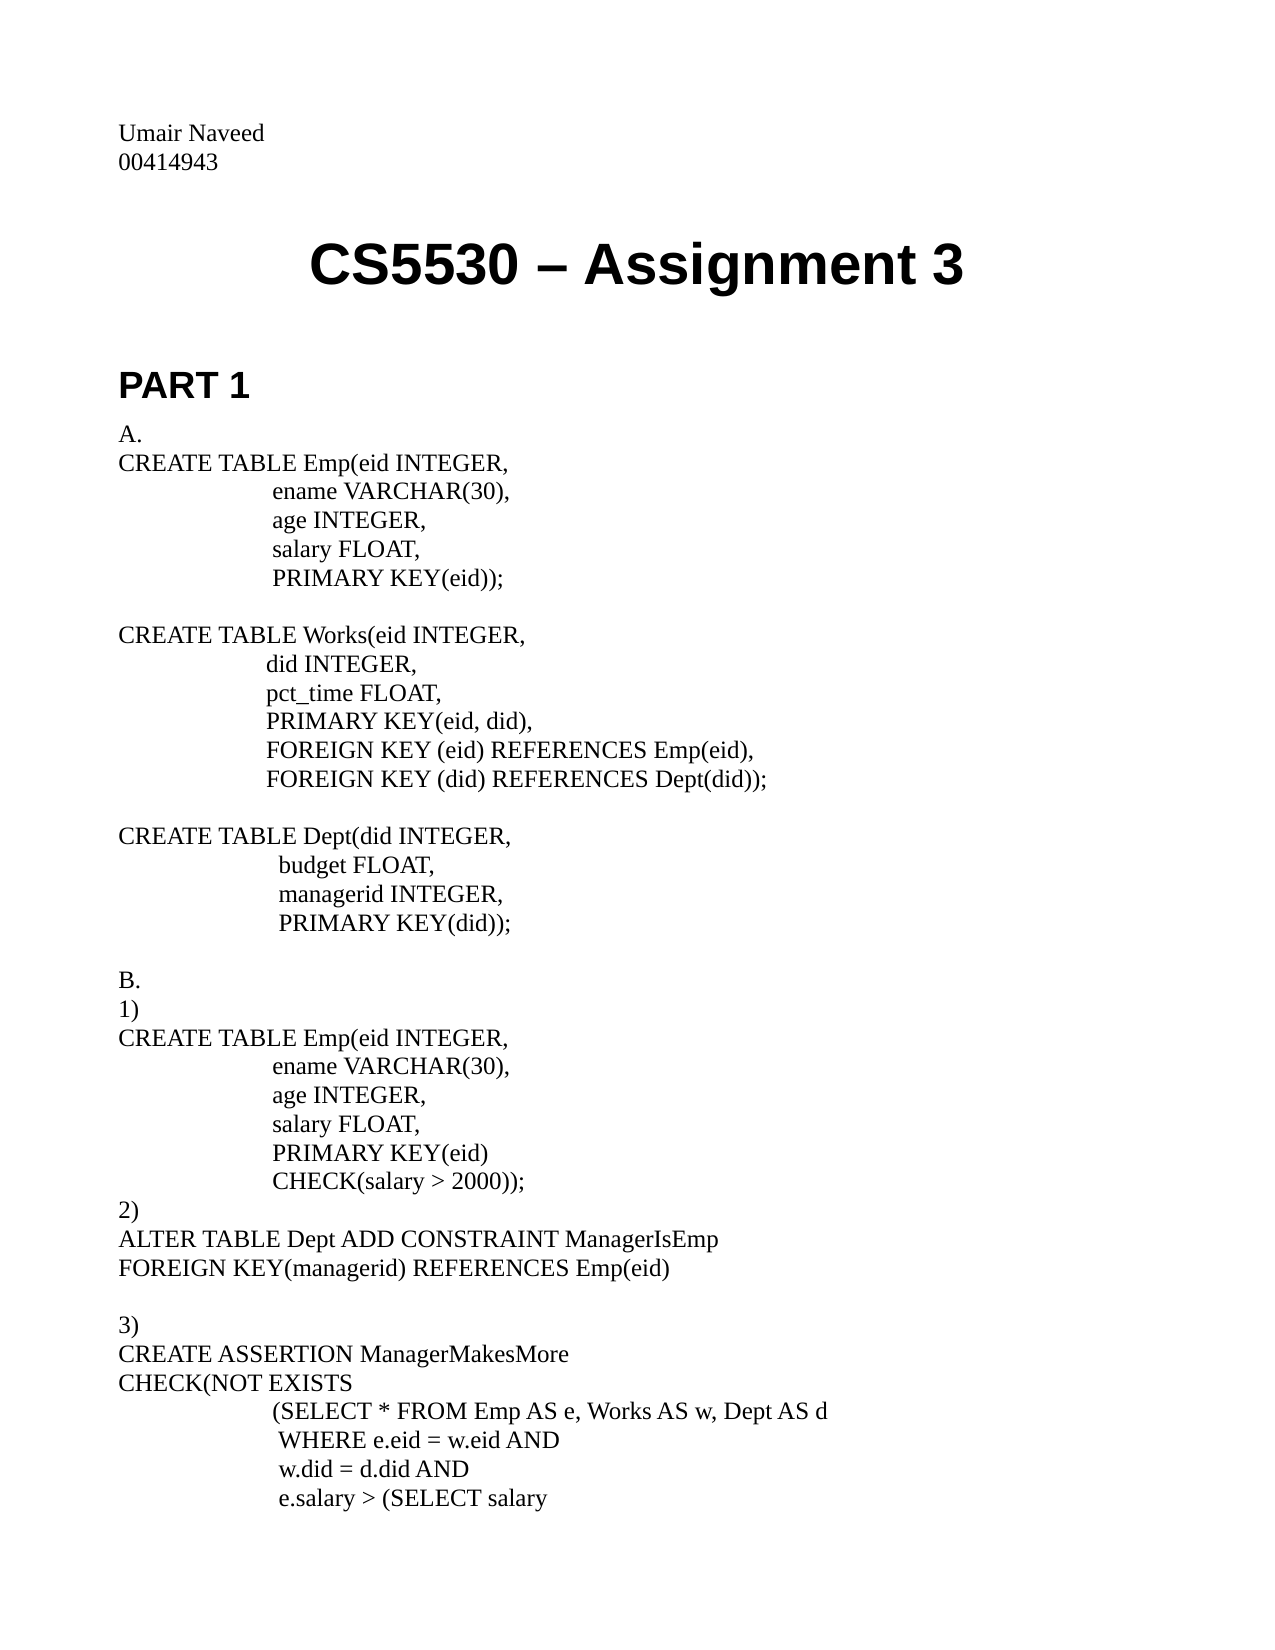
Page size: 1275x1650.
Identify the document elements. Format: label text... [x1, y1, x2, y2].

text B. [118, 965, 1157, 994]
text age INTEGER, [118, 505, 1157, 534]
text PRIMARY KEY(eid)); [118, 563, 1157, 591]
subtitle PART 1 [118, 363, 1157, 406]
text (SELECT * FROM Emp AS e, Works AS w, Dept AS d [118, 1396, 1157, 1425]
text did INTEGER, [118, 649, 1157, 678]
text CREATE TABLE Emp(eid INTEGER, [118, 448, 1157, 476]
text FOREIGN KEY (did) REFERENCES Dept(did)); [118, 764, 1157, 793]
text A. [118, 419, 1157, 448]
text 1) [118, 994, 1157, 1023]
text PRIMARY KEY(eid) [118, 1138, 1157, 1166]
text 00414943 [118, 147, 1157, 176]
text FOREIGN KEY(managerid) REFERENCES Emp(eid) [118, 1253, 1157, 1281]
text CHECK(NOT EXISTS [118, 1368, 1157, 1396]
text ename VARCHAR(30), [118, 1051, 1157, 1080]
text age INTEGER, [118, 1080, 1157, 1109]
text e.salary > (SELECT salary [118, 1483, 1157, 1511]
text ALTER TABLE Dept ADD CONSTRAINT ManagerIsEmp [118, 1224, 1157, 1253]
text ename VARCHAR(30), [118, 476, 1157, 505]
text 2) [118, 1195, 1157, 1224]
text WHERE e.eid = w.eid AND [118, 1425, 1157, 1454]
text CHECK(salary > 2000)); [118, 1166, 1157, 1195]
text pct_time FLOAT, [118, 678, 1157, 706]
text CREATE TABLE Works(eid INTEGER, [118, 620, 1157, 649]
text FOREIGN KEY (eid) REFERENCES Emp(eid), [118, 735, 1157, 764]
title CS5530 – Assignment 3 [118, 229, 1157, 296]
text budget FLOAT, [118, 850, 1157, 879]
text PRIMARY KEY(did)); [118, 908, 1157, 936]
text CREATE ASSERTION ManagerMakesMore [118, 1339, 1157, 1368]
text Umair Naveed [118, 118, 1157, 147]
text CREATE TABLE Emp(eid INTEGER, [118, 1023, 1157, 1051]
text PRIMARY KEY(eid, did), [118, 706, 1157, 735]
text salary FLOAT, [118, 1109, 1157, 1138]
text CREATE TABLE Dept(did INTEGER, [118, 821, 1157, 850]
text 3) [118, 1310, 1157, 1339]
text salary FLOAT, [118, 534, 1157, 563]
text managerid INTEGER, [118, 879, 1157, 908]
text w.did = d.did AND [118, 1454, 1157, 1483]
